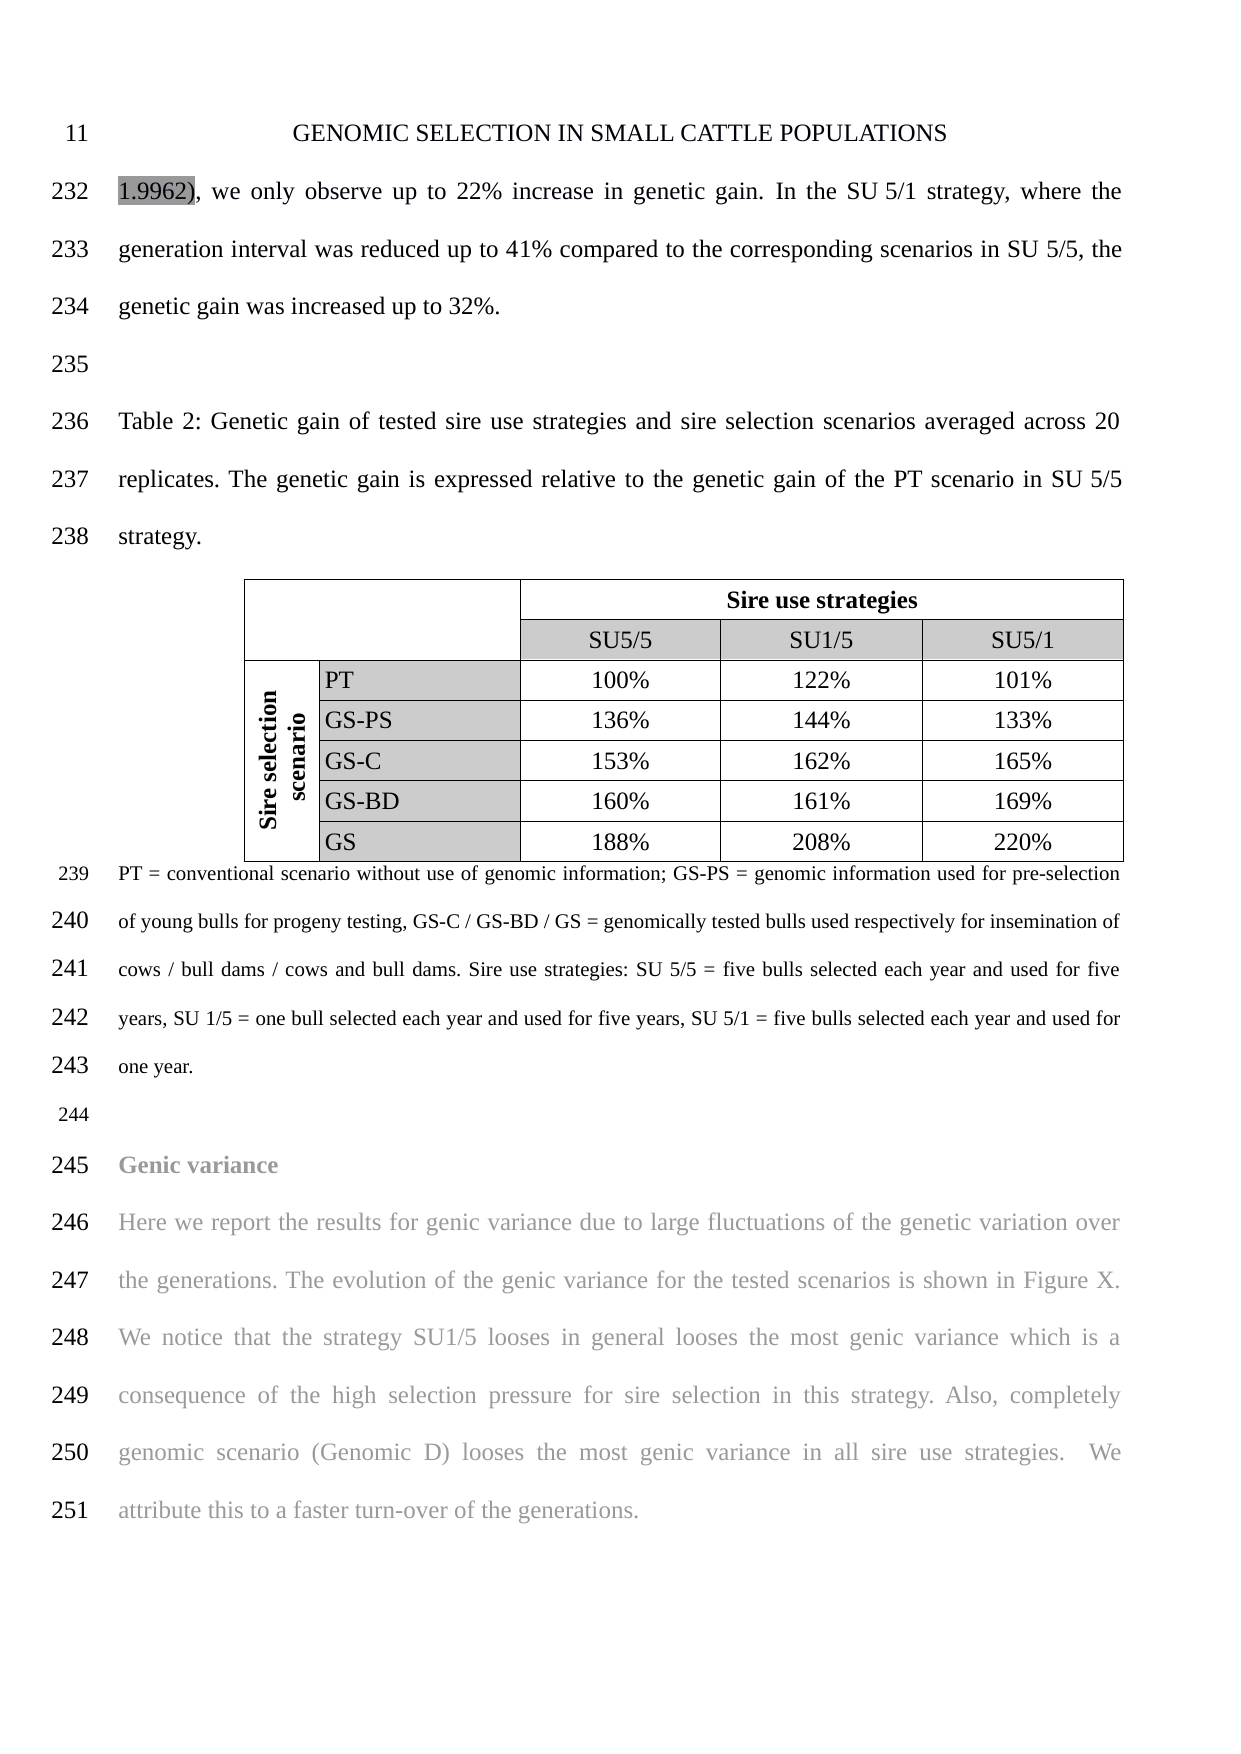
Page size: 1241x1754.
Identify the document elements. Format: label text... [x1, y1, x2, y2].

subtitle Table 2: Genetic gain of tested sire use strategies and sire selection scenarios averaged across 20 replicates. The genetic gain is expressed relative to the genetic gain of the PT scenario in SU 5/5 strategy. [118, 406, 1122, 550]
table_header [245, 580, 520, 659]
table_header Sire use strategies [521, 580, 1123, 619]
table_cell 169% [923, 781, 1123, 821]
table_cell GS [320, 822, 520, 861]
table_cell 136% [521, 701, 720, 740]
table_cell GS-PS [320, 701, 520, 740]
subtitle PT = conventional scenario without use of genomic information; GS-PS = genomic information used for pre-selection of young bulls for progeny testing, GS-C / GS-BD / GS = genomically tested bulls used respectively for insemination of cows / bull dams / cows and bull dams. Sire use strategies: SU 5/5 = five bulls selected each year and used for five years, SU 1/5 = one bull selected each year and used for five years, SU 5/1 = five bulls selected each year and used for one year. [118, 861, 1122, 1078]
table_cell 133% [923, 701, 1123, 740]
table_cell GS-C [320, 741, 520, 780]
table_cell 101% [923, 661, 1123, 700]
table_cell 188% [521, 822, 720, 861]
table_cell 162% [721, 741, 922, 780]
table_cell 100% [521, 661, 720, 700]
table_cell SU1/5 [721, 620, 922, 659]
subtitle 1.9962), we only observe up to 22% increase in genetic gain. In the SU 5/1 strategy, where the generation interval was reduced up to 41% compared to the corresponding scenarios in SU 5/5, the genetic gain was increased up to 32%. [118, 176, 1122, 320]
table_cell Sire selection scenario [245, 661, 319, 861]
subtitle Genic variance [118, 1150, 1122, 1179]
table_cell SU5/5 [521, 620, 720, 659]
subtitle Here we report the results for genic variance due to large fluctuations of the genetic variation over the generations. The evolution of the genic variance for the tested scenarios is shown in Figure X. We notice that the strategy SU1/5 looses in general looses the most genic variance which is a consequence of the high selection pressure for sire selection in this strategy. Also, completely genomic scenario (Genomic D) looses the most genic variance in all sire use strategies. We attribute this to a faster turn-over of the generations. [118, 1207, 1122, 1524]
table_cell 161% [721, 781, 922, 821]
table_cell 144% [721, 701, 922, 740]
table_cell PT [320, 661, 520, 700]
table_cell 153% [521, 741, 720, 780]
table_cell 208% [721, 822, 922, 861]
table_cell 122% [721, 661, 922, 700]
table_cell 160% [521, 781, 720, 821]
table_cell SU5/1 [923, 620, 1123, 659]
table_cell 220% [923, 822, 1123, 861]
table_cell 165% [923, 741, 1123, 780]
table_cell GS-BD [320, 781, 520, 821]
